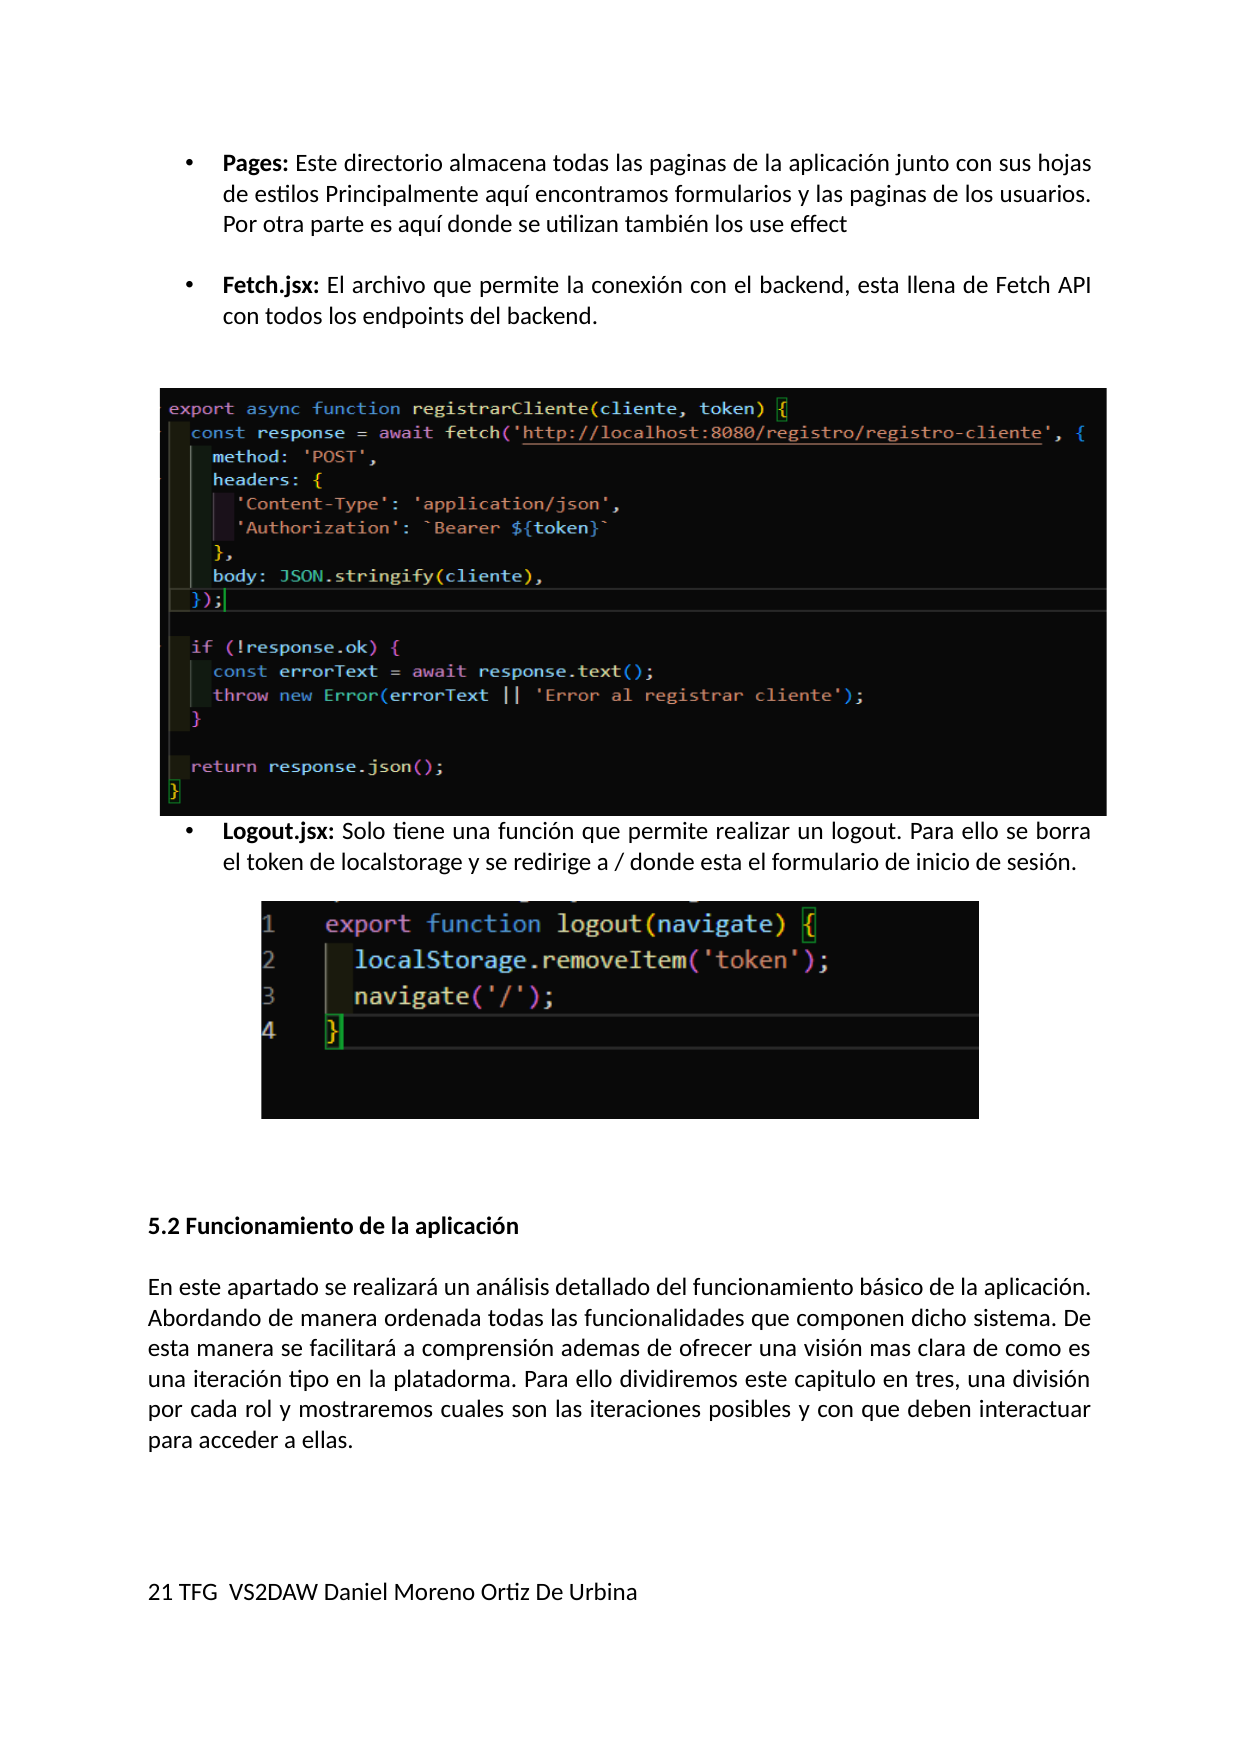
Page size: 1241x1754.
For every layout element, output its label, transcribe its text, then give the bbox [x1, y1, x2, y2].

list Pages: Este directorio almacena todas las paginas de la aplicación junto con sus hojas de estilos Principalmente aquí encontramos formularios y las paginas de los usuarios. Por otra parte es aquí donde se utilizan también los use effect [185, 148, 1093, 239]
list Fetch.jsx: El archivo que permite la conexión con el backend, esta llena de Fetch API con todos los endpoints del backend. [185, 270, 1093, 331]
picture [159, 388, 1107, 816]
list Logout.jsx: Solo tiene una función que permite realizar un logout. Para ello se borra el token de localstorage y se redirige a / donde esta el formulario de inicio de sesión. [185, 816, 1093, 876]
picture [261, 901, 979, 1119]
text En este apartado se realizará un análisis detallado del funcionamiento básico de la aplicación. Abordando de manera ordenada todas las funcionalidades que componen dicho sistema. De esta manera se facilitará a comprensión ademas de ofrecer una visión mas clara de como es una iteración tipo en la platadorma. Para ello dividiremos este capitulo en tres, una división por cada rol y mostraremos cuales son las iteraciones posibles y con que deben interactuar para acceder a ellas. [148, 1271, 1093, 1454]
text 5.2 Funcionamiento de la aplicación [148, 1210, 1093, 1241]
list [185, 361, 1093, 388]
